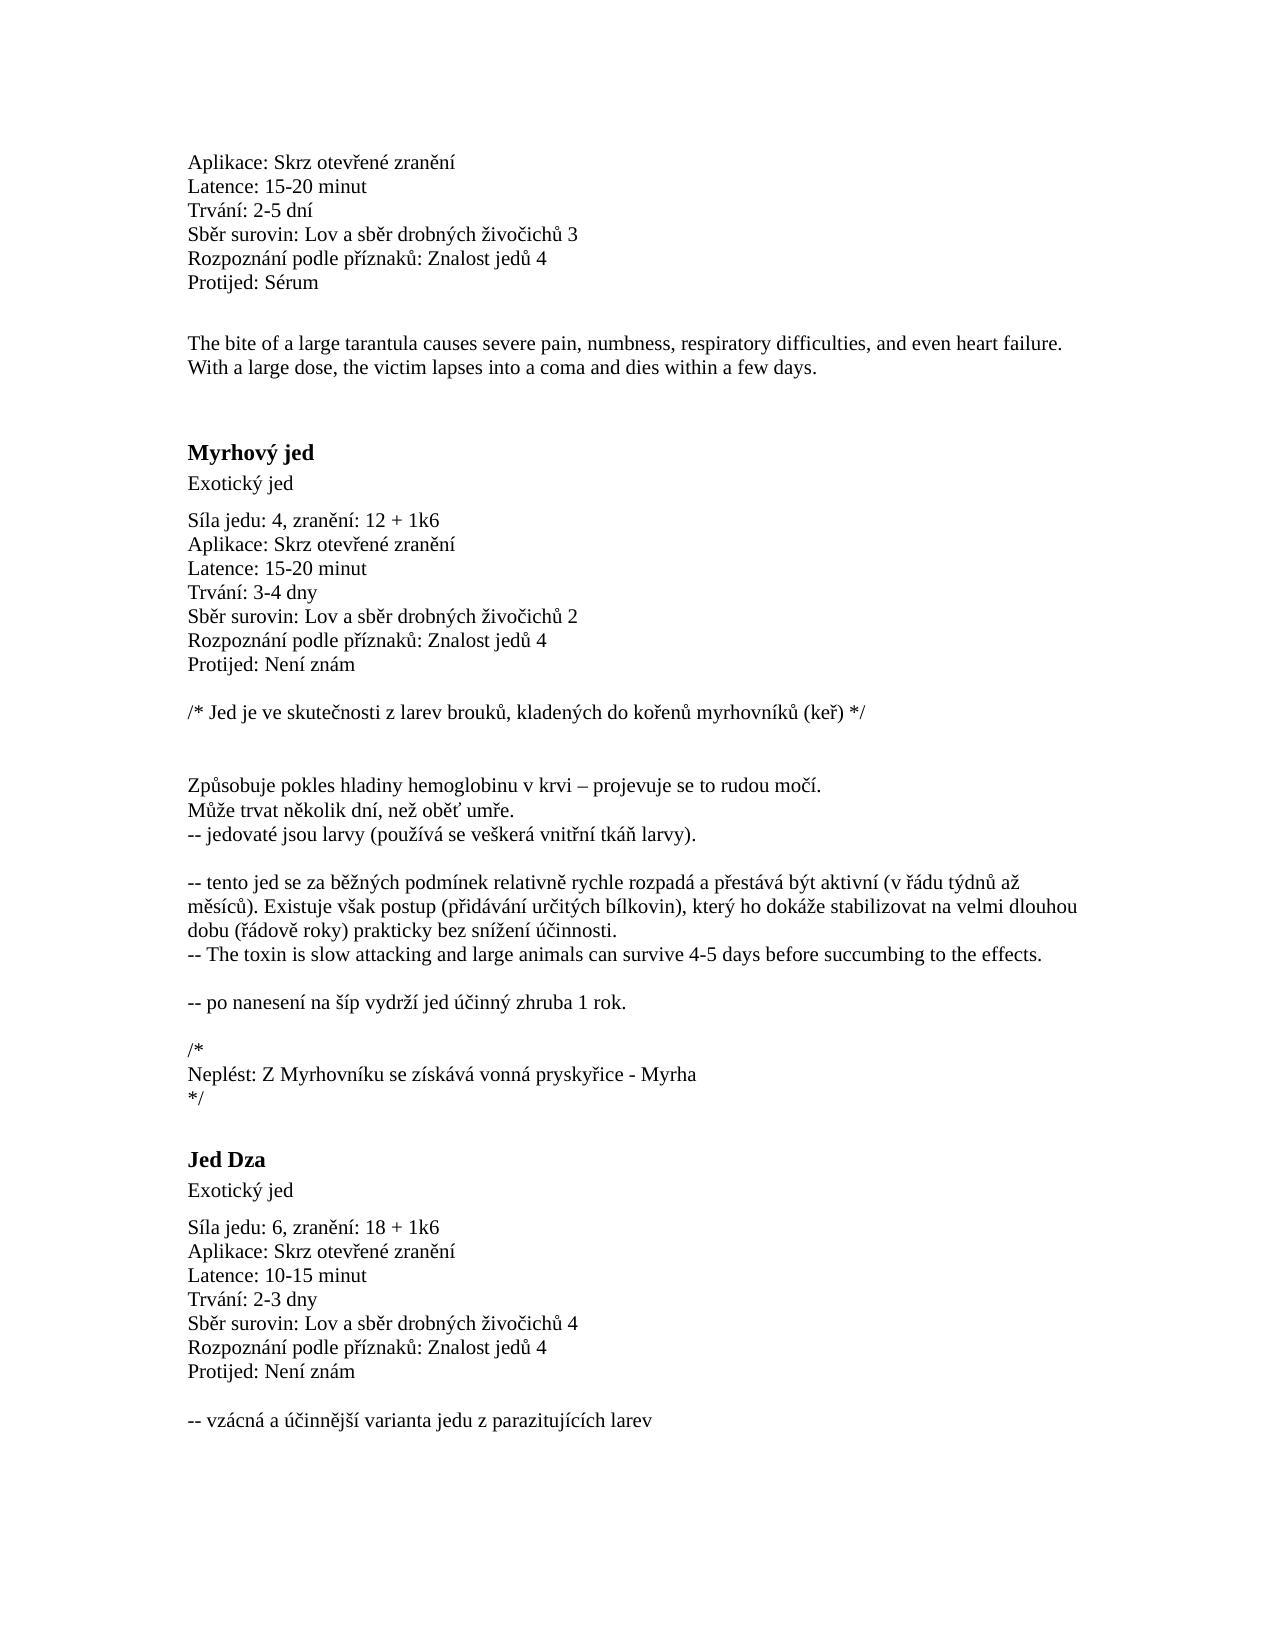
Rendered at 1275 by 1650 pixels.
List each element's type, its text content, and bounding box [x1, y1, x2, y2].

text Aplikace: Skrz otevřené zranění [187, 1239, 1087, 1263]
subtitle Myrhový jed [187, 439, 1087, 465]
text Latence: 10-15 minut [187, 1263, 1087, 1287]
text Protijed: Není znám [187, 1359, 1087, 1383]
text Trvání: 3-4 dny [187, 580, 1087, 604]
text Síla jedu: 4, zranění: 12 + 1k6 [187, 508, 1087, 532]
text Rozpoznání podle příznaků: Znalost jedů 4 [187, 628, 1087, 652]
text /* [187, 1038, 1087, 1062]
text Neplést: Z Myrhovníku se získává vonná pryskyřice - Myrha [187, 1062, 1087, 1086]
text Způsobuje pokles hladiny hemoglobinu v krvi – projevuje se to rudou močí. [187, 773, 1087, 797]
text Trvání: 2-5 dní [187, 198, 1087, 222]
text Exotický jed [187, 471, 1087, 495]
text Aplikace: Skrz otevřené zranění [187, 532, 1087, 556]
text Síla jedu: 6, zranění: 18 + 1k6 [187, 1215, 1087, 1239]
text Může trvat několik dní, než oběť umře. [187, 797, 1087, 822]
text -- tento jed se za běžných podmínek relativně rychle rozpadá a přestává být aktivní (v řádu týdnů až měsíců). Existuje však postup (přidávání určitých bílkovin), který ho dokáže stabilizovat na velmi dlouhou dobu (řádově roky) prakticky bez snížení účinnosti. [187, 870, 1087, 942]
text Latence: 15-20 minut [187, 556, 1087, 580]
text -- vzácná a účinnější varianta jedu z parazitujících larev [187, 1407, 1087, 1432]
text */ [187, 1086, 1087, 1110]
text Sběr surovin: Lov a sběr drobných živočichů 3 [187, 222, 1087, 246]
text Sběr surovin: Lov a sběr drobných živočichů 4 [187, 1311, 1087, 1335]
text Exotický jed [187, 1178, 1087, 1202]
text Protijed: Není znám [187, 652, 1087, 676]
text Aplikace: Skrz otevřené zranění [187, 150, 1087, 174]
text -- The toxin is slow attacking and large animals can survive 4-5 days before succumbing to the effects. [187, 942, 1087, 966]
text Sběr surovin: Lov a sběr drobných živočichů 2 [187, 604, 1087, 628]
text The bite of a large tarantula causes severe pain, numbness, respiratory difficulties, and even heart failure. With a large dose, the victim lapses into a coma and dies within a few days. [187, 331, 1087, 379]
text Latence: 15-20 minut [187, 174, 1087, 198]
text Trvání: 2-3 dny [187, 1287, 1087, 1311]
text Protijed: Sérum [187, 270, 1087, 294]
text Rozpoznání podle příznaků: Znalost jedů 4 [187, 1335, 1087, 1359]
text -- po nanesení na šíp vydrží jed účinný zhruba 1 rok. [187, 990, 1087, 1014]
subtitle Jed Dza [187, 1146, 1087, 1172]
text -- jedovaté jsou larvy (používá se veškerá vnitřní tkáň larvy). [187, 822, 1087, 846]
text /* Jed je ve skutečnosti z larev brouků, kladených do kořenů myrhovníků (keř) */ [187, 700, 1087, 724]
text Rozpoznání podle příznaků: Znalost jedů 4 [187, 246, 1087, 270]
